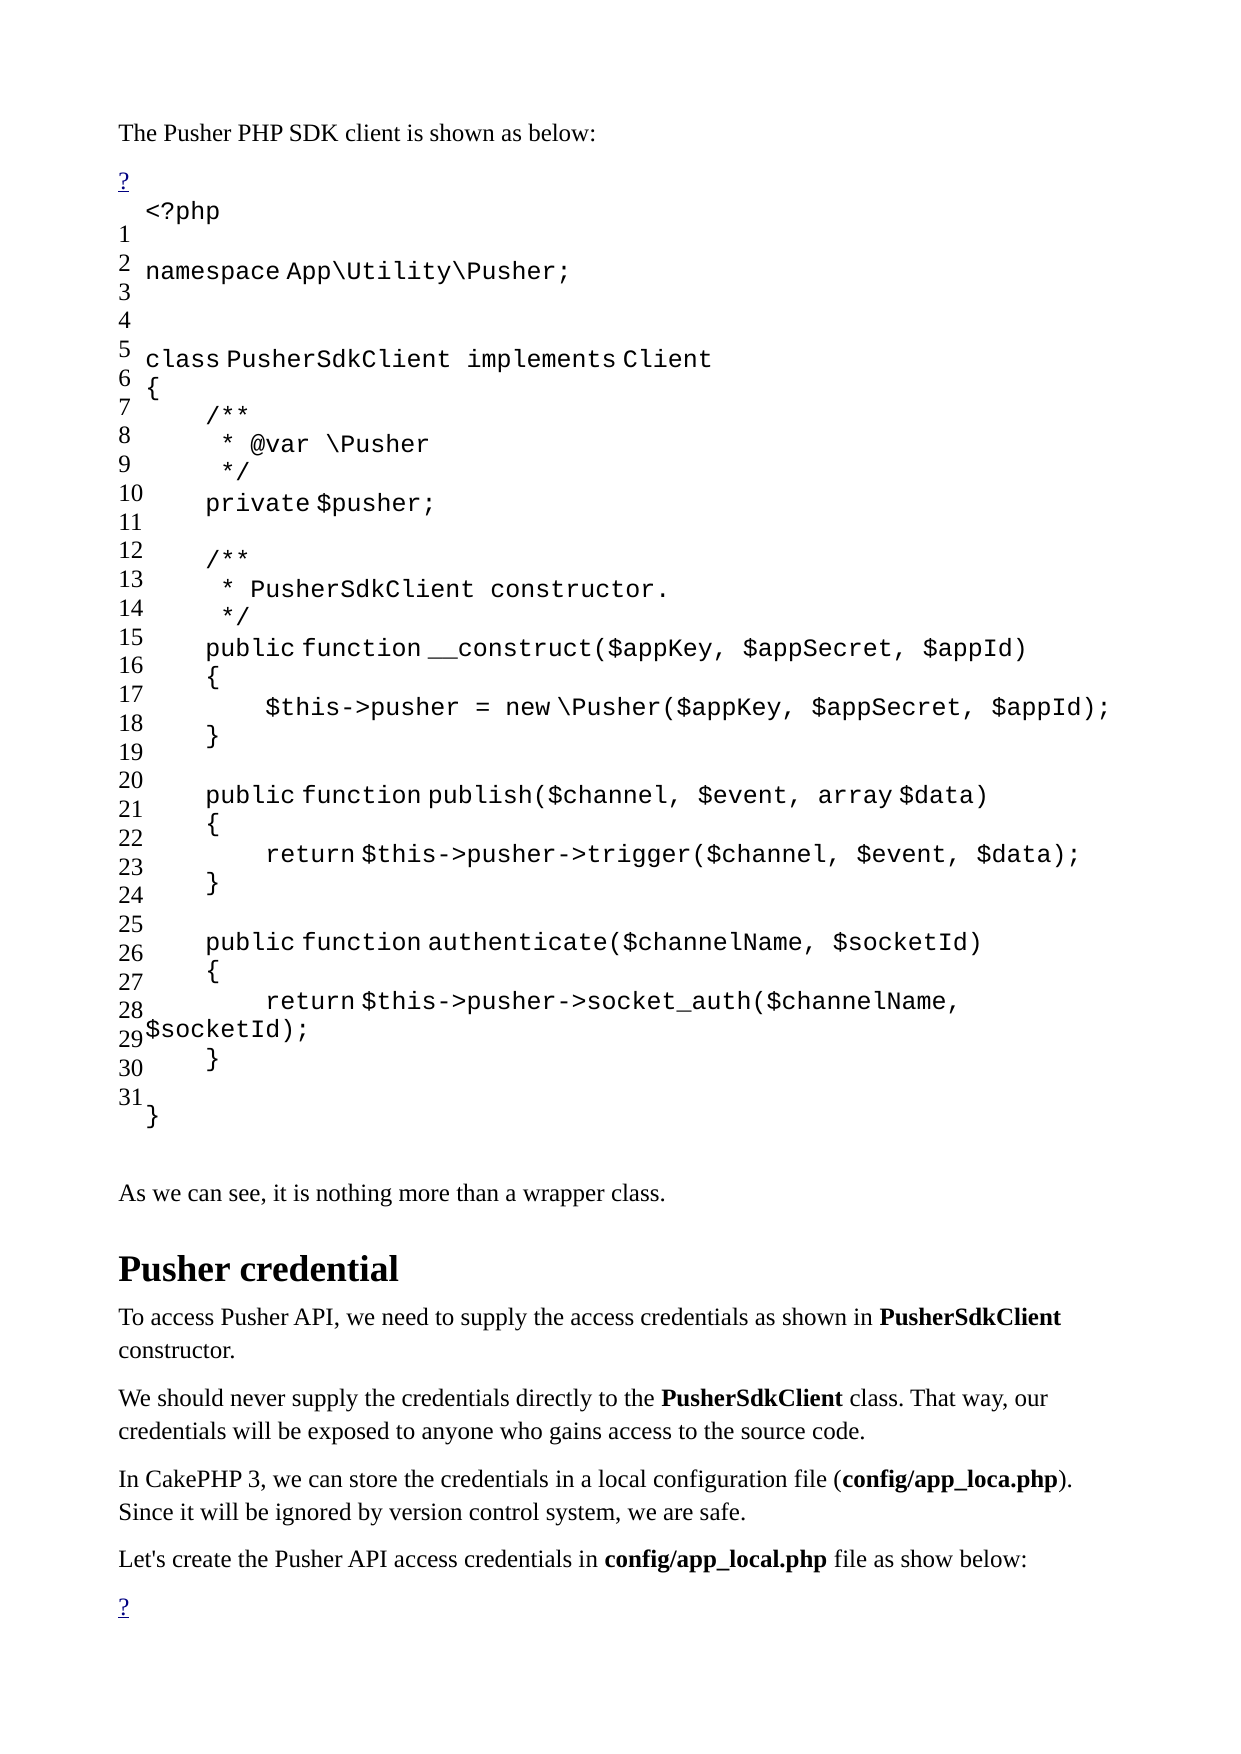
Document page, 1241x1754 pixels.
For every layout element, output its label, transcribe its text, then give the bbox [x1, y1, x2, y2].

text As we can see, it is nothing more than a wrapper class. [118, 1178, 1122, 1207]
table_header 1 2 3 4 5 6 7 8 9 10 11 12 13 14 15 16 17 18 19 20 21 22 23 24 25 26 27 28 29 30 31 [118, 199, 145, 1131]
text In CakePHP 3, we can store the credentials in a local configuration file (config/app_loca.php). Since it will be ignored by version control system, we are safe. [118, 1464, 1122, 1526]
subtitle Pusher credential [118, 1247, 1122, 1290]
table_header <?php namespace App\Utility\Pusher; class PusherSdkClient implements Client { /** * @var \Pusher */ private $pusher; /** * PusherSdkClient constructor. */ public function __construct($appKey, $appSecret, $appId) { $this->pusher = new \Pusher($appKey, $appSecret, $appId); } public function publish($channel, $event, array $data) { return $this->pusher->trigger($channel, $event, $data); } public function authenticate($channelName, $socketId) { return $this->pusher->socket_auth($channelName, $socketId); } } [145, 199, 1122, 1131]
text ? [118, 166, 1122, 194]
text ? [118, 1592, 1122, 1621]
text The Pusher PHP SDK client is shown as below: [118, 118, 1122, 147]
text To access Pusher API, we need to supply the access credentials as shown in PusherSdkClient constructor. [118, 1302, 1122, 1364]
text We should never supply the credentials directly to the PusherSdkClient class. That way, our credentials will be exposed to anyone who gains access to the source code. [118, 1383, 1122, 1445]
text Let's create the Pusher API access credentials in config/app_local.php file as show below: [118, 1544, 1122, 1573]
